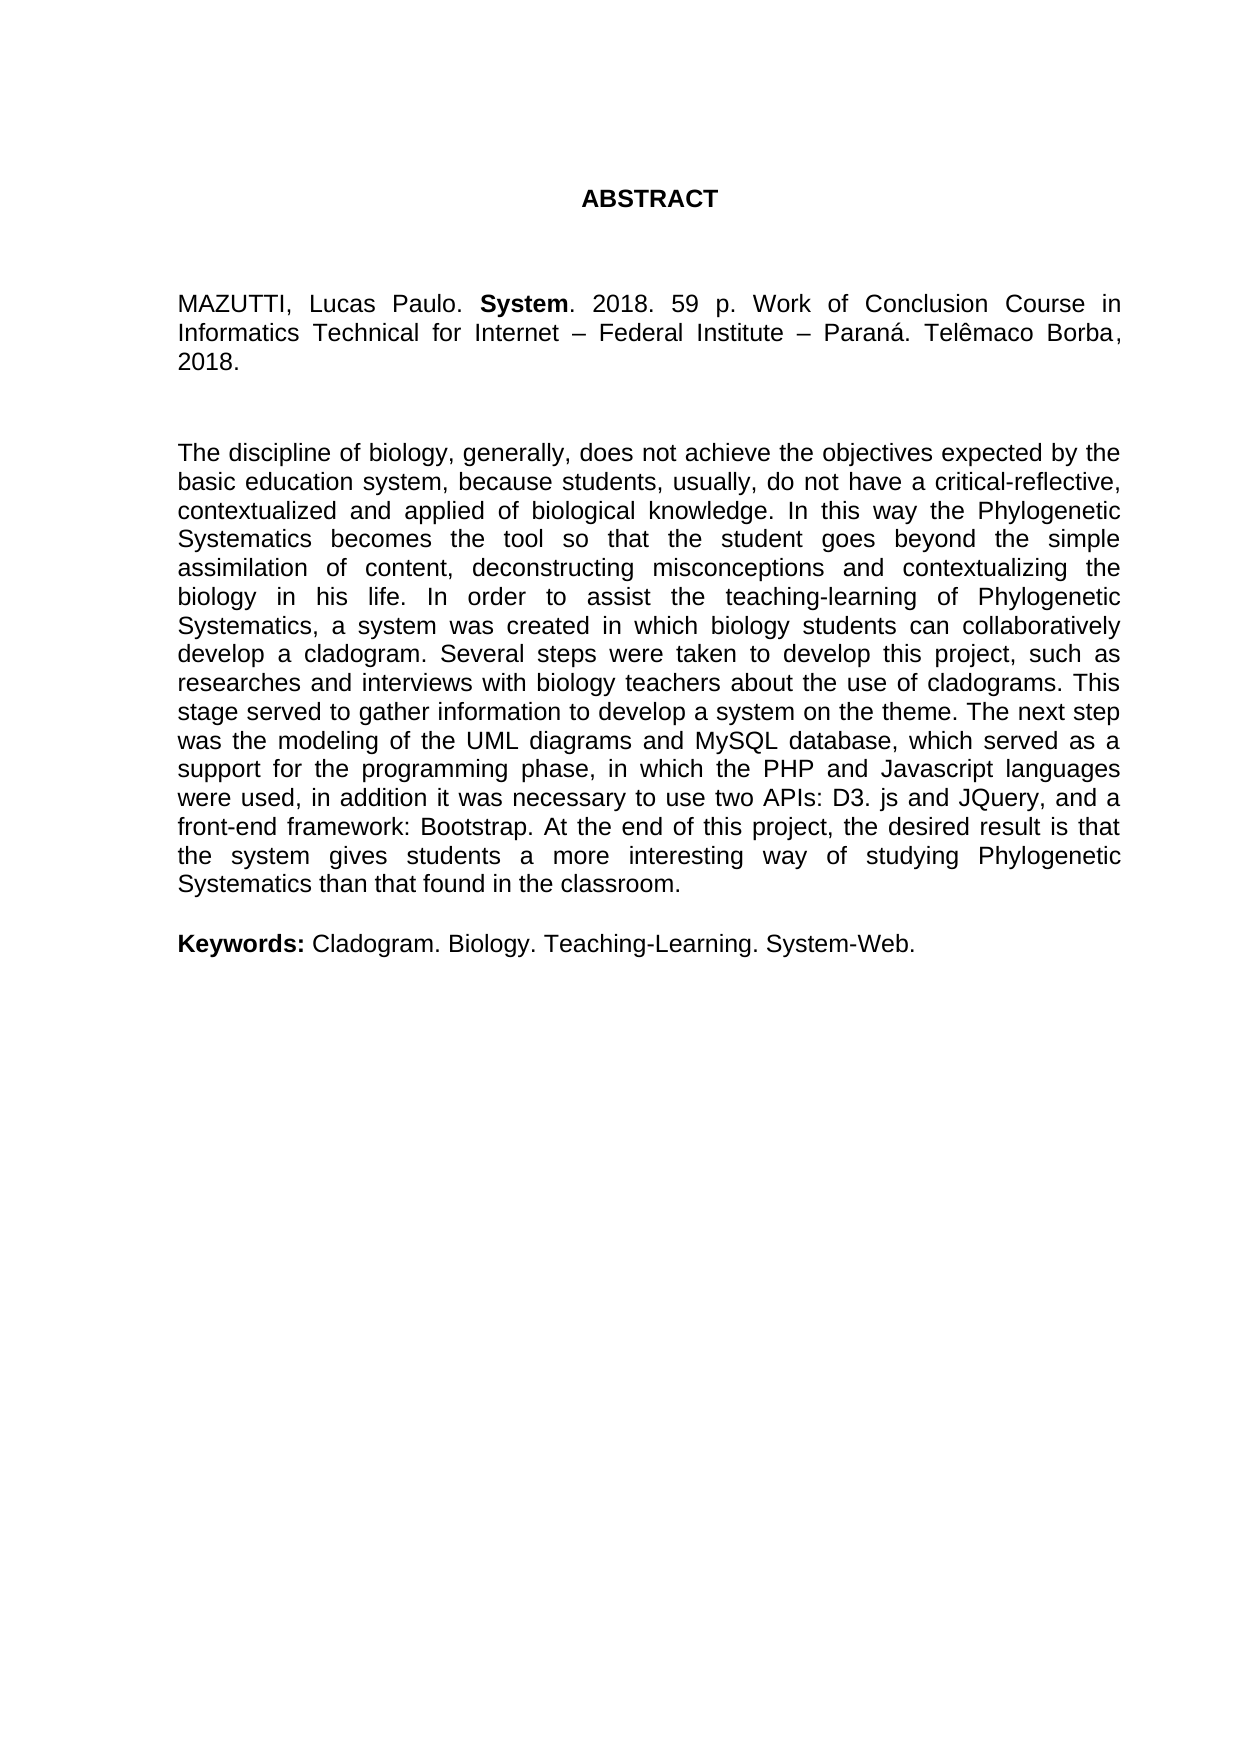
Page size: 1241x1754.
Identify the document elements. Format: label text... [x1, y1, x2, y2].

text Keywords: Cladogram. Biology. Teaching-Learning. System-Web. [177, 929, 1122, 958]
text ABSTRACT [177, 184, 1122, 212]
text The discipline of biology, generally, does not achieve the objectives expected by the basic education system, because students, usually, do not have a critical-reflective, contextualized and applied of biological knowledge. In this way the Phylogenetic Systematics becomes the tool so that the student goes beyond the simple assimilation of content, deconstructing misconceptions and contextualizing the biology in his life. In order to assist the teaching-learning of Phylogenetic Systematics, a system was created in which biology students can collaboratively develop a cladogram. Several steps were taken to develop this project, such as researches and interviews with biology teachers about the use of cladograms. This stage served to gather information to develop a system on the theme. The next step was the modeling of the UML diagrams and MySQL database, which served as a support for the programming phase, in which the PHP and Javascript languages were used, in addition it was necessary to use two APIs: D3. js and JQuery, and a front-end framework: Bootstrap. At the end of this project, the desired result is that the system gives students a more interesting way of studying Phylogenetic Systematics than that found in the classroom. [177, 438, 1122, 898]
text MAZUTTI, Lucas Paulo. System. 2018. 59 p. Work of Conclusion Course in Informatics Technical for Internet – Federal Institute – Paraná. Telêmaco Borba, 2018. [177, 289, 1122, 376]
